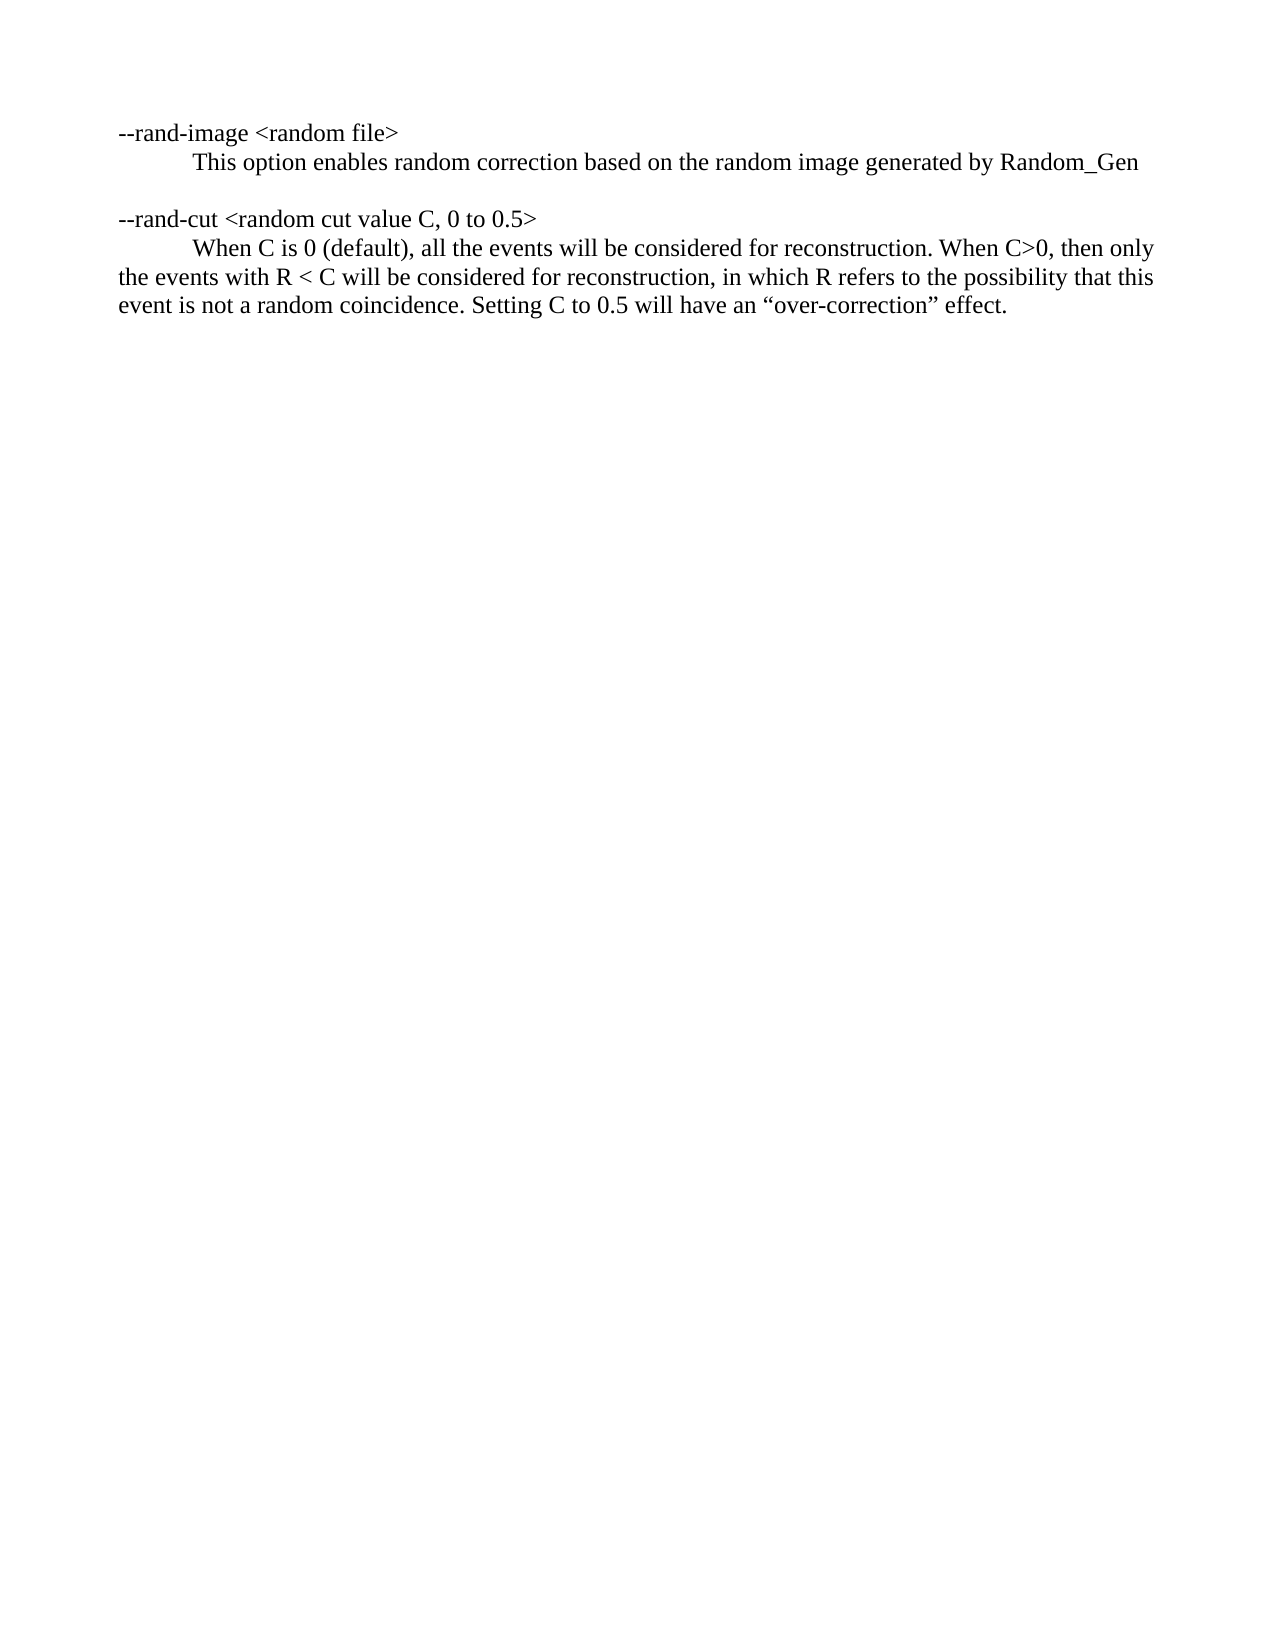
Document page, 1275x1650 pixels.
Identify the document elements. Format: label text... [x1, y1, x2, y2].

text --rand-image <random file> [118, 118, 1157, 147]
text When C is 0 (default), all the events will be considered for reconstruction. When C>0, then only the events with R < C will be considered for reconstruction, in which R refers to the possibility that this event is not a random coincidence. Setting C to 0.5 will have an “over-correction” effect. [118, 233, 1157, 319]
text --rand-cut <random cut value C, 0 to 0.5> [118, 204, 1157, 233]
text This option enables random correction based on the random image generated by Random_Gen [118, 147, 1157, 176]
